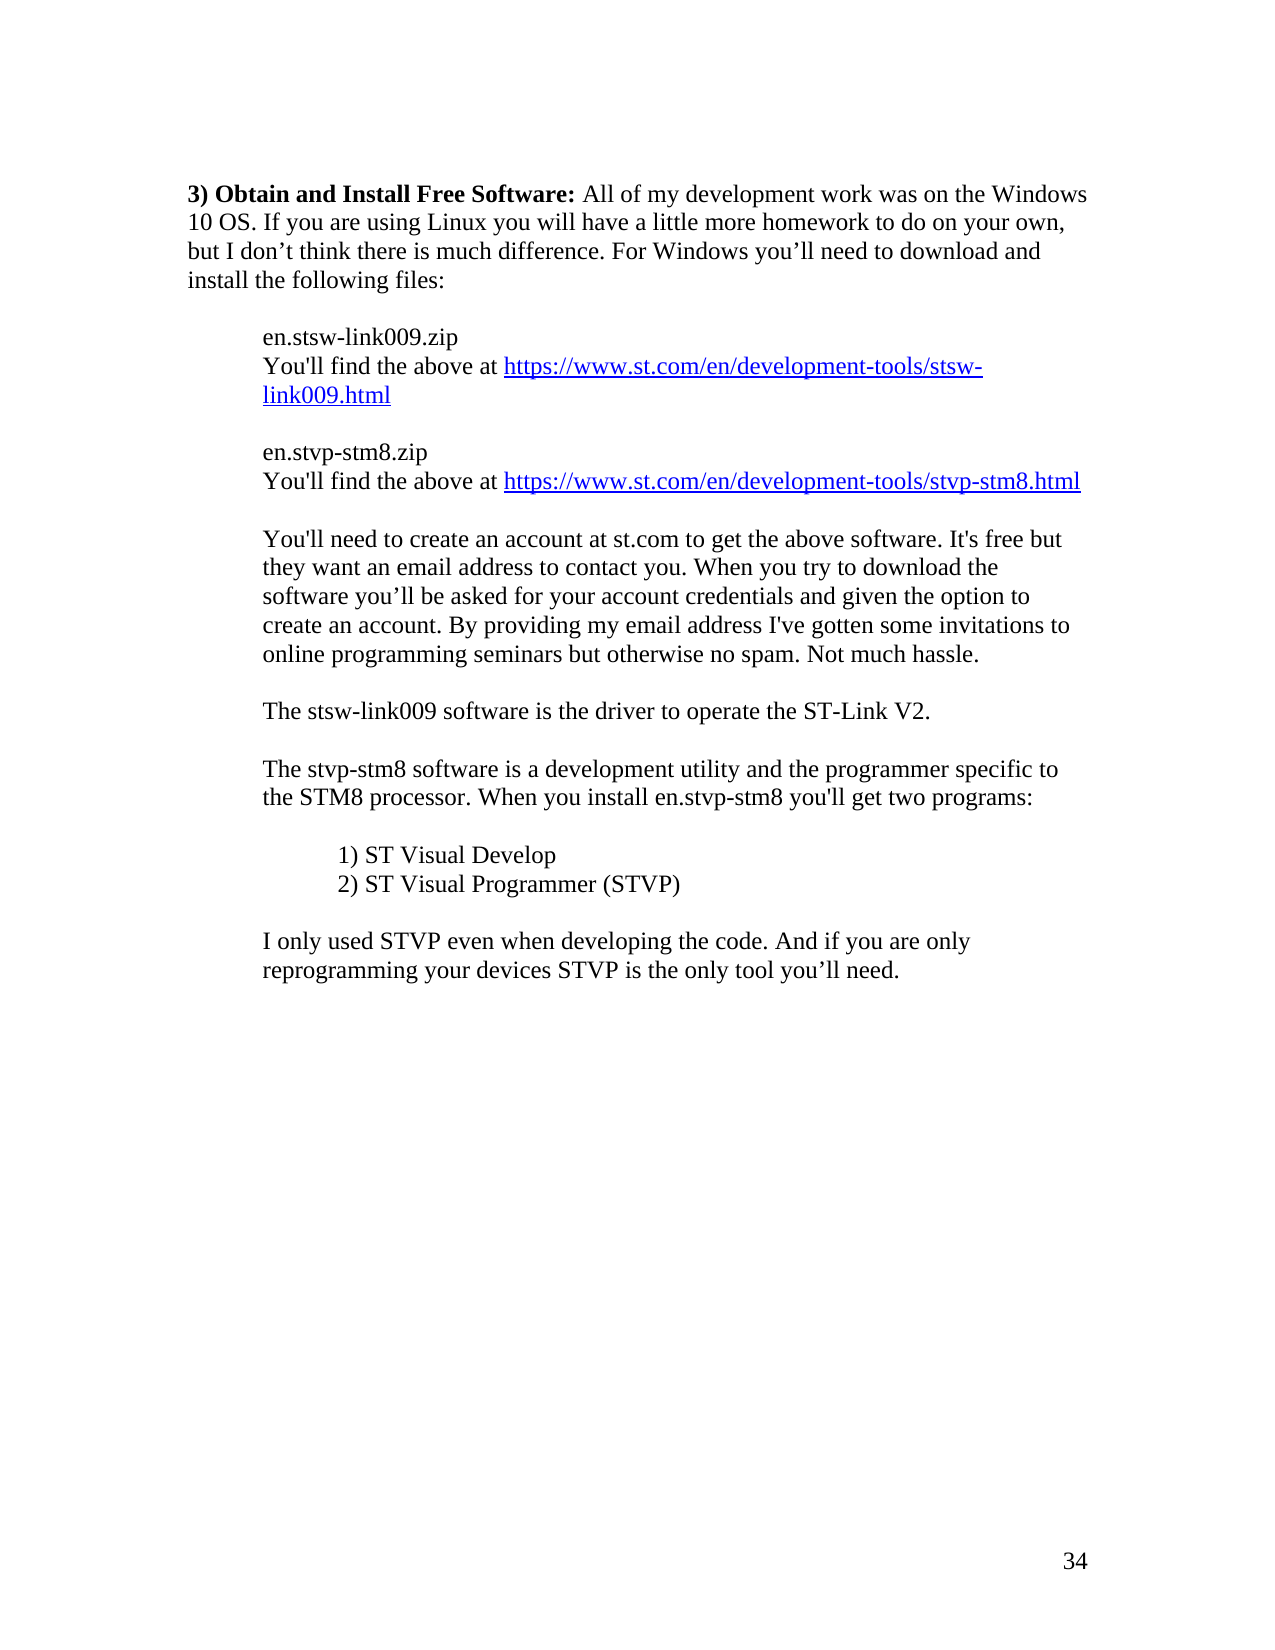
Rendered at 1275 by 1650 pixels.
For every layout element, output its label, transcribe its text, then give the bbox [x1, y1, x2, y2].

text You'll find the above at https://www.st.com/en/development-tools/stvp-stm8.html [262, 466, 1087, 495]
text 3) Obtain and Install Free Software: All of my development work was on the Windows 10 OS. If you are using Linux you will have a little more homework to do on your own, but I don’t think there is much difference. For Windows you’ll need to download and install the following files: [187, 179, 1087, 294]
text en.stsw-link009.zip [262, 322, 1087, 351]
text 1) ST Visual Develop [337, 840, 1087, 869]
text The stvp-stm8 software is a development utility and the programmer specific to the STM8 processor. When you install en.stvp-stm8 you'll get two programs: [262, 754, 1087, 811]
text 2) ST Visual Programmer (STVP) [337, 869, 1087, 897]
text en.stvp-stm8.zip [262, 437, 1087, 466]
text You'll need to create an account at st.com to get the above software. It's free but they want an email address to contact you. When you try to download the software you’ll be asked for your account credentials and given the option to create an account. By providing my email address I've gotten some invitations to online programming seminars but otherwise no spam. Not much hassle. [262, 524, 1087, 667]
text You'll find the above at https://www.st.com/en/development-tools/stsw-link009.html [262, 351, 1087, 409]
text I only used STVP even when developing the code. And if you are only reprogramming your devices STVP is the only tool you’ll need. [262, 926, 1087, 984]
text The stsw-link009 software is the driver to operate the ST-Link V2. [262, 696, 1087, 725]
